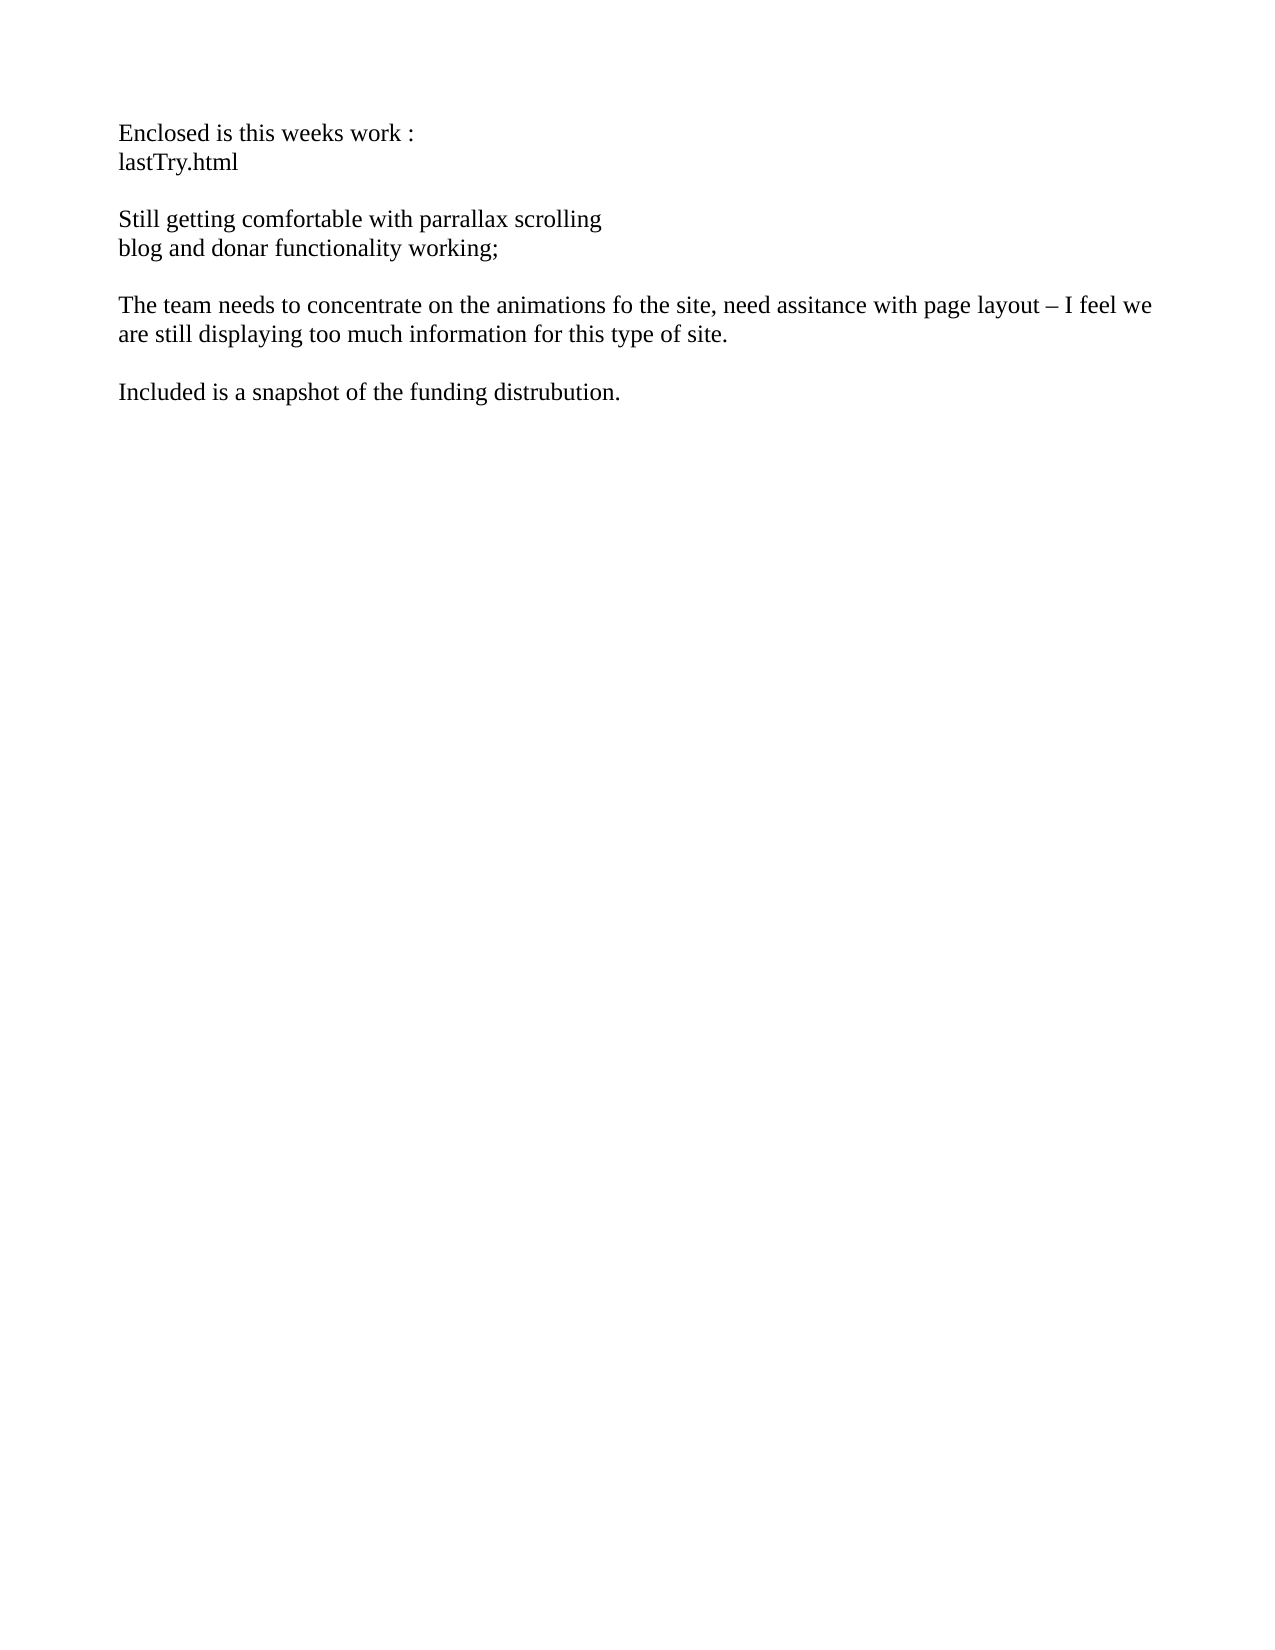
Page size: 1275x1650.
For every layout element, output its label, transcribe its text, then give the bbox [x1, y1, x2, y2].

text lastTry.html [118, 147, 1157, 176]
text Still getting comfortable with parrallax scrolling [118, 204, 1157, 233]
text Enclosed is this weeks work : [118, 118, 1157, 147]
text Included is a snapshot of the funding distrubution. [118, 377, 1157, 406]
text blog and donar functionality working; [118, 233, 1157, 262]
text The team needs to concentrate on the animations fo the site, need assitance with page layout – I feel we are still displaying too much information for this type of site. [118, 291, 1157, 348]
